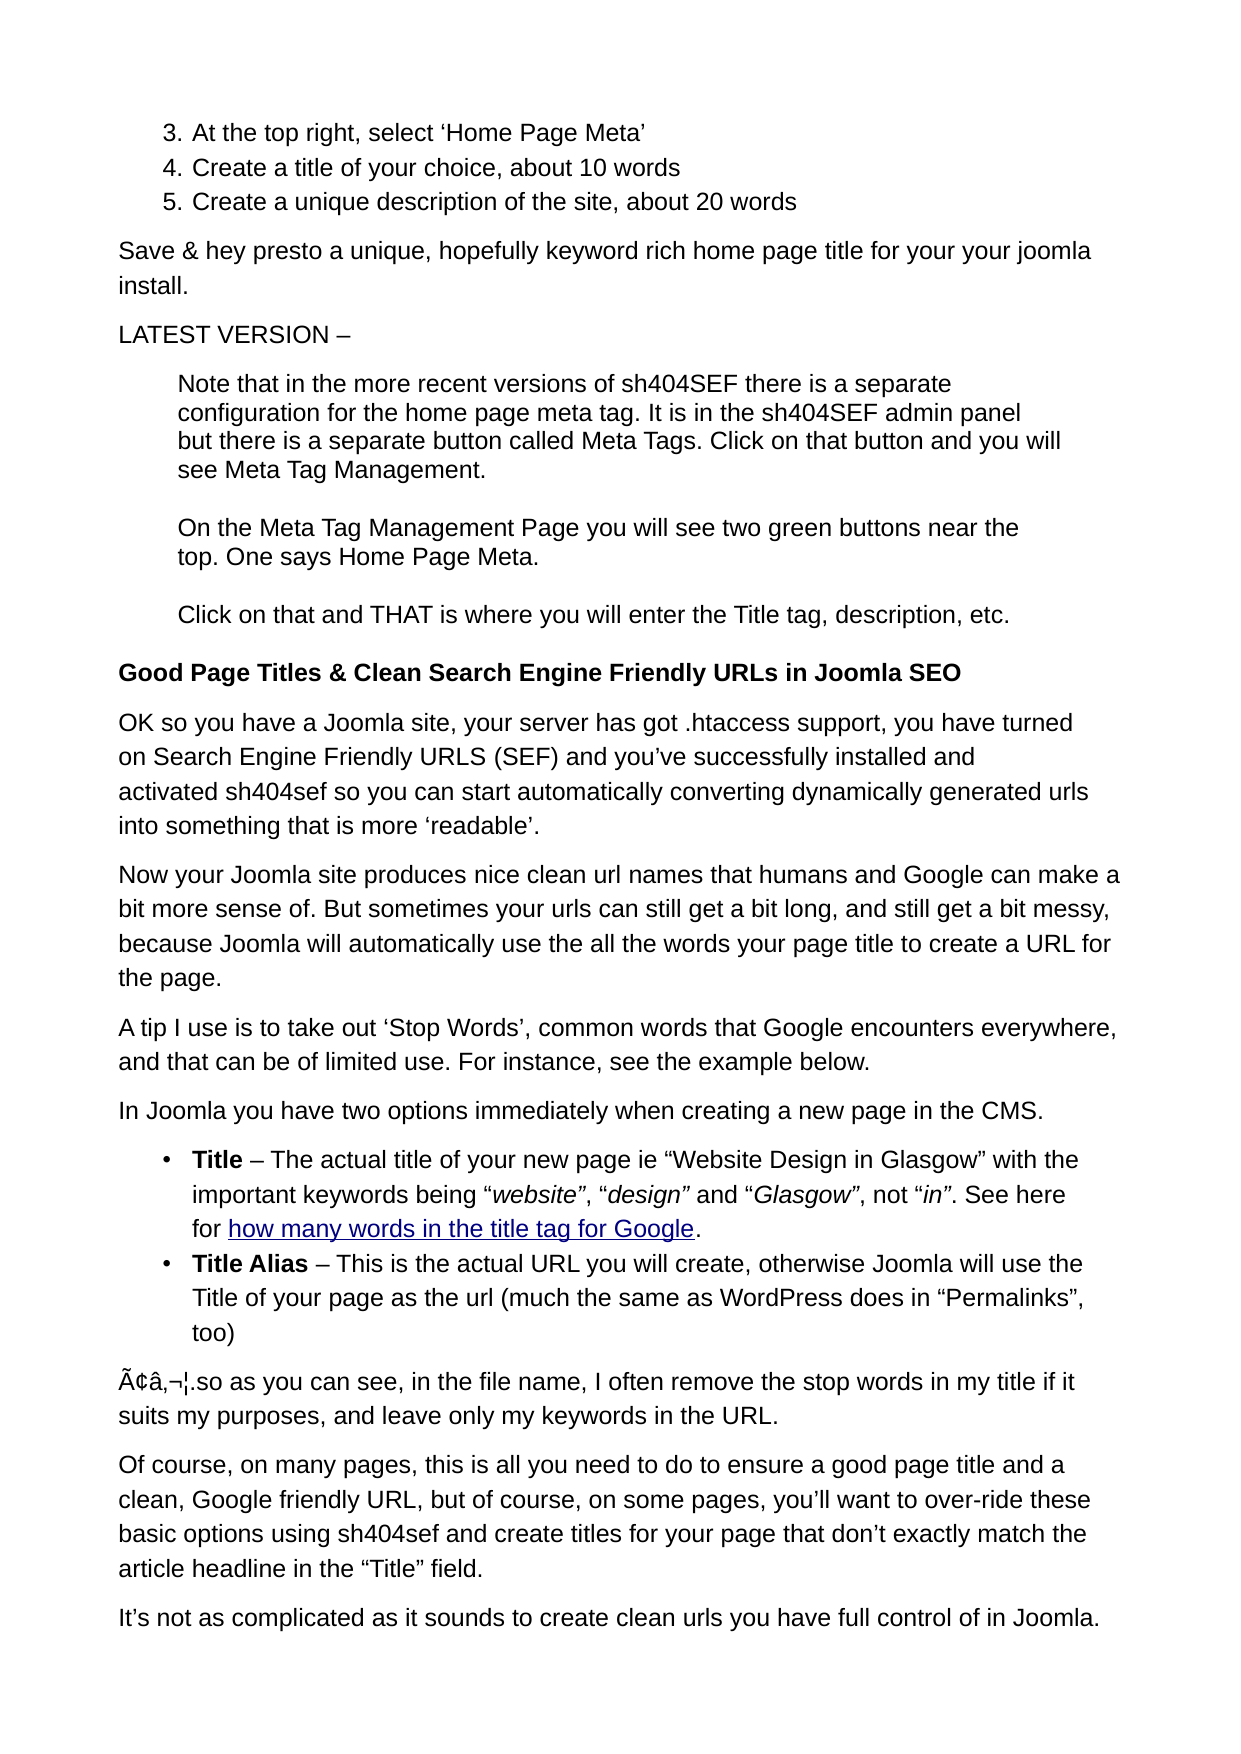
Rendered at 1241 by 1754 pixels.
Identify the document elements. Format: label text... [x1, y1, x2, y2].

text Of course, on many pages, this is all you need to do to ensure a good page title and a clean, Google friendly URL, but of course, on some pages, you’ll want to over-ride these basic options using sh404sef and create titles for your page that don’t exactly match the article headline in the “Title” field. [118, 1450, 1122, 1582]
list Create a unique description of the site, about 20 words [162, 187, 1122, 216]
text OK so you have a Joomla site, your server has got .htaccess support, you have turned on Search Engine Friendly URLS (SEF) and you’ve successfully installed and activated sh404sef so you can start automatically converting dynamically generated urls into something that is more ‘readable’. [118, 707, 1122, 840]
list At the top right, select ‘Home Page Meta’ [162, 118, 1122, 147]
text Save & hey presto a unique, hopefully keyword rich home page title for your your joomla install. [118, 236, 1122, 299]
text Click on that and THAT is where you will enter the Title tag, description, etc. [177, 600, 1063, 629]
text Note that in the more recent versions of sh404SEF there is a separate configuration for the home page meta tag. It is in the sh404SEF admin panel but there is a separate button called Meta Tags. Click on that button and you will see Meta Tag Management. [177, 369, 1063, 484]
text In Joomla you have two options immediately when creating a new page in the CMS. [118, 1096, 1122, 1125]
text Ã¢â‚¬¦.so as you can see, in the file name, I often remove the stop words in my title if it suits my purposes, and leave only my keywords in the URL. [118, 1367, 1122, 1430]
list Create a title of your choice, about 10 words [162, 153, 1122, 181]
text A tip I use is to take out ‘Stop Words’, common words that Google encounters everywhere, and that can be of limited use. For instance, see the example below. [118, 1012, 1122, 1076]
text LATEST VERSION – [118, 320, 1122, 348]
text On the Meta Tag Management Page you will see two green buttons near the top. One says Home Page Meta. [177, 513, 1063, 571]
list Title Alias – This is the actual URL you will create, otherwise Joomla will use the Title of your page as the url (much the same as WordPress does in “Permalinks”, too) [162, 1249, 1122, 1346]
list Title – The actual title of your new page ie “Website Design in Glasgow” with the important keywords being “website”, “design” and “Glasgow”, not “in”. See here for how many words in the title tag for Google. [162, 1145, 1122, 1243]
text Good Page Titles & Clean Search Engine Friendly URLs in Joomla SEO [118, 658, 1122, 687]
text Now your Joomla site produces nice clean url names that humans and Google can make a bit more sense of. But sometimes your urls can still get a bit long, and still get a bit messy, because Joomla will automatically use the all the words your page title to create a URL for the page. [118, 860, 1122, 992]
text It’s not as complicated as it sounds to create clean urls you have full control of in Joomla. [118, 1603, 1122, 1632]
